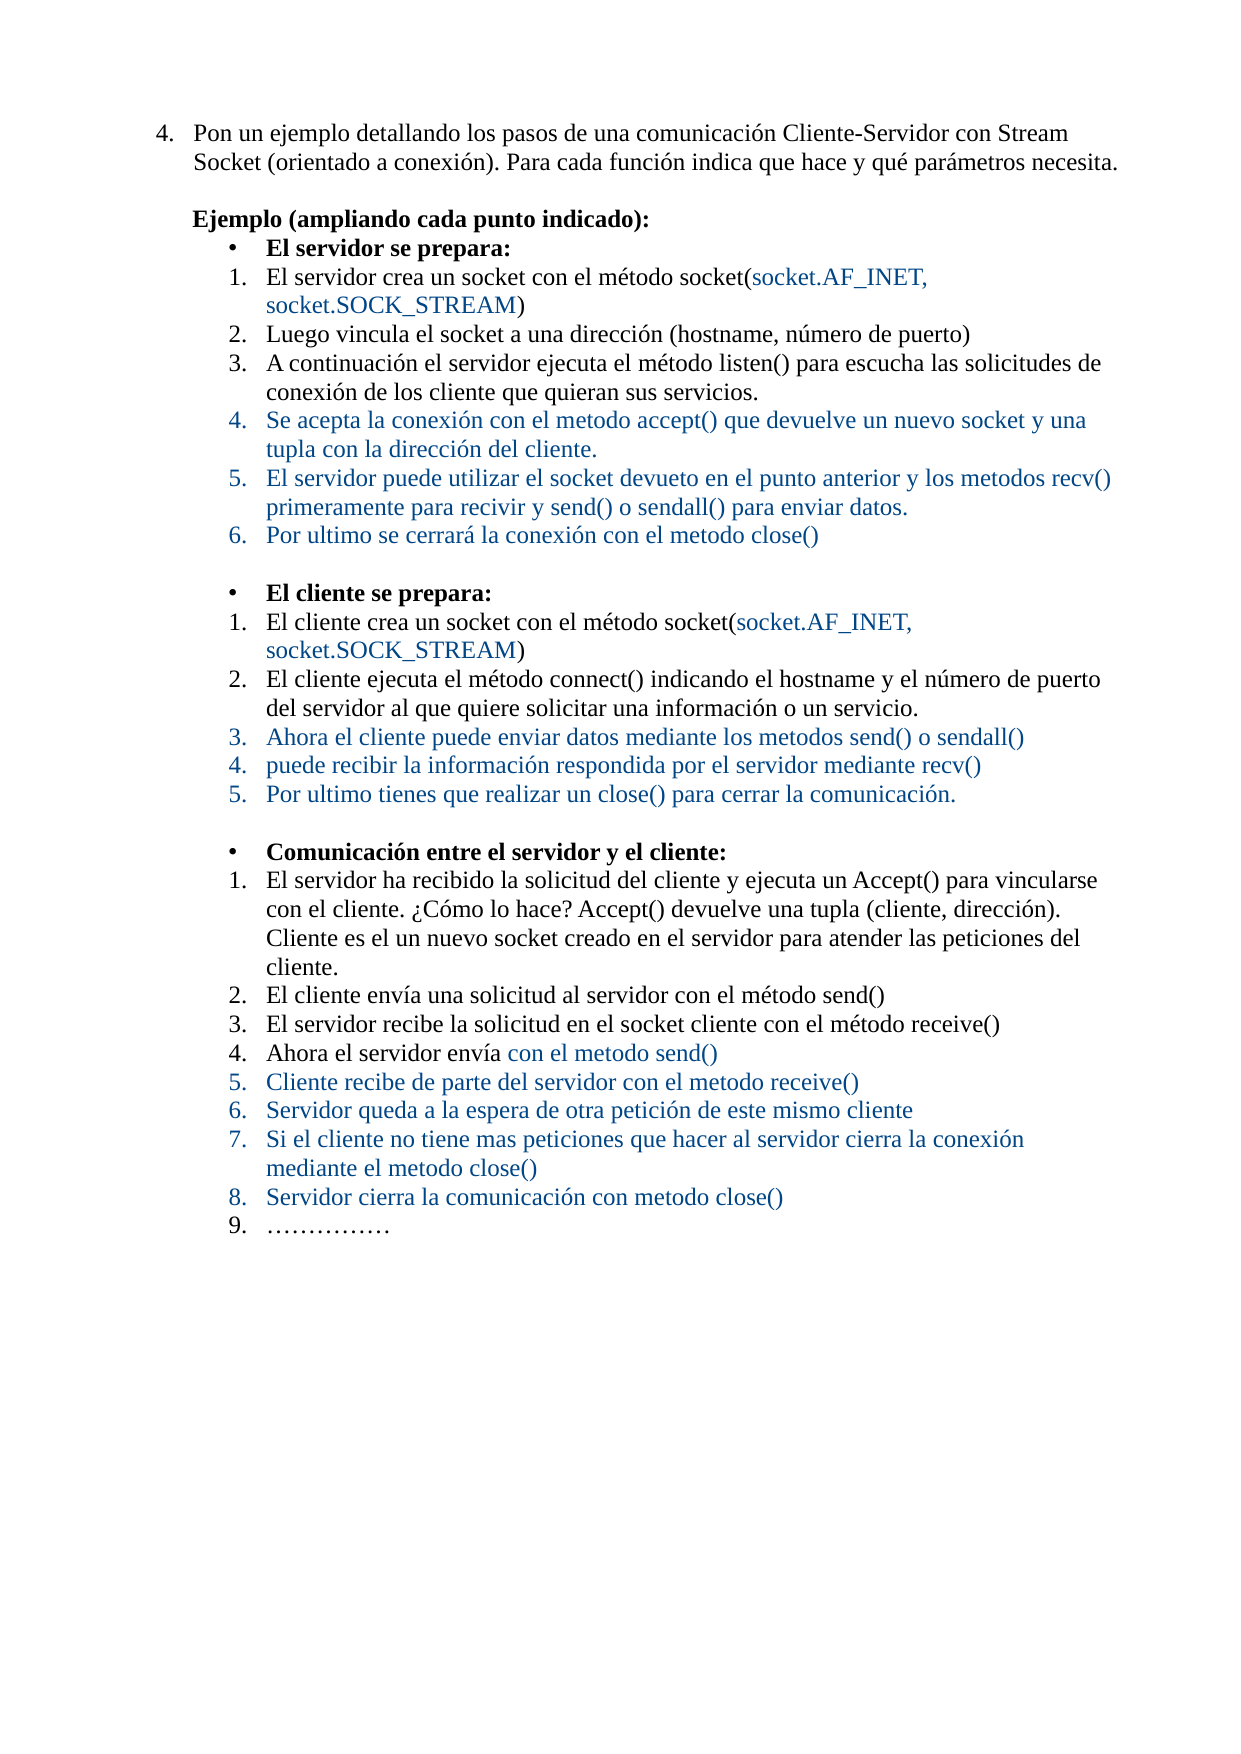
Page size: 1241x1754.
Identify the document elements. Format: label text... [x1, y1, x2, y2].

list Cliente recibe de parte del servidor con el metodo receive() [228, 1067, 1122, 1096]
list Servidor cierra la comunicación con metodo close() [228, 1182, 1122, 1211]
list puede recibir la información respondida por el servidor mediante recv() [228, 751, 1122, 779]
list Ahora el cliente puede enviar datos mediante los metodos send() o sendall() [228, 722, 1122, 751]
list Por ultimo se cerrará la conexión con el metodo close() [228, 521, 1122, 549]
list A continuación el servidor ejecuta el método listen() para escucha las solicitudes de conexión de los cliente que quieran sus servicios. [228, 348, 1122, 406]
text Ejemplo (ampliando cada punto indicado): [192, 204, 1122, 233]
list El servidor recibe la solicitud en el socket cliente con el método receive() [228, 1009, 1122, 1038]
list El servidor puede utilizar el socket devueto en el punto anterior y los metodos recv() primeramente para recivir y send() o sendall() para enviar datos. [228, 463, 1122, 521]
list El servidor ha recibido la solicitud del cliente y ejecuta un Accept() para vincularse con el cliente. ¿Cómo lo hace? Accept() devuelve una tupla (cliente, dirección). Cliente es el un nuevo socket creado en el servidor para atender las peticiones del cliente. [228, 866, 1122, 981]
list Ahora el servidor envía con el metodo send() [228, 1038, 1122, 1067]
list El cliente envía una solicitud al servidor con el método send() [228, 981, 1122, 1009]
list Por ultimo tienes que realizar un close() para cerrar la comunicación. [228, 779, 1122, 837]
list Servidor queda a la espera de otra petición de este mismo cliente [228, 1096, 1122, 1124]
list Pon un ejemplo detallando los pasos de una comunicación Cliente-Servidor con Stream Socket (orientado a conexión). Para cada función indica que hace y qué parámetros necesita. [156, 118, 1122, 176]
list Si el cliente no tiene mas peticiones que hacer al servidor cierra la conexión mediante el metodo close() [228, 1124, 1122, 1182]
list El cliente ejecuta el método connect() indicando el hostname y el número de puerto del servidor al que quiere solicitar una información o un servicio. [228, 664, 1122, 722]
list El cliente crea un socket con el método socket(socket.AF_INET, socket.SOCK_STREAM) [228, 607, 1122, 664]
list Comunicación entre el servidor y el cliente: [228, 837, 1122, 866]
list El servidor crea un socket con el método socket(socket.AF_INET, socket.SOCK_STREAM) [228, 262, 1122, 319]
list Luego vincula el socket a una dirección (hostname, número de puerto) [228, 319, 1122, 348]
list El cliente se prepara: [228, 578, 1122, 607]
list Se acepta la conexión con el metodo accept() que devuelve un nuevo socket y una tupla con la dirección del cliente. [228, 406, 1122, 463]
list …………… [228, 1211, 1122, 1239]
list El servidor se prepara: [228, 233, 1122, 262]
